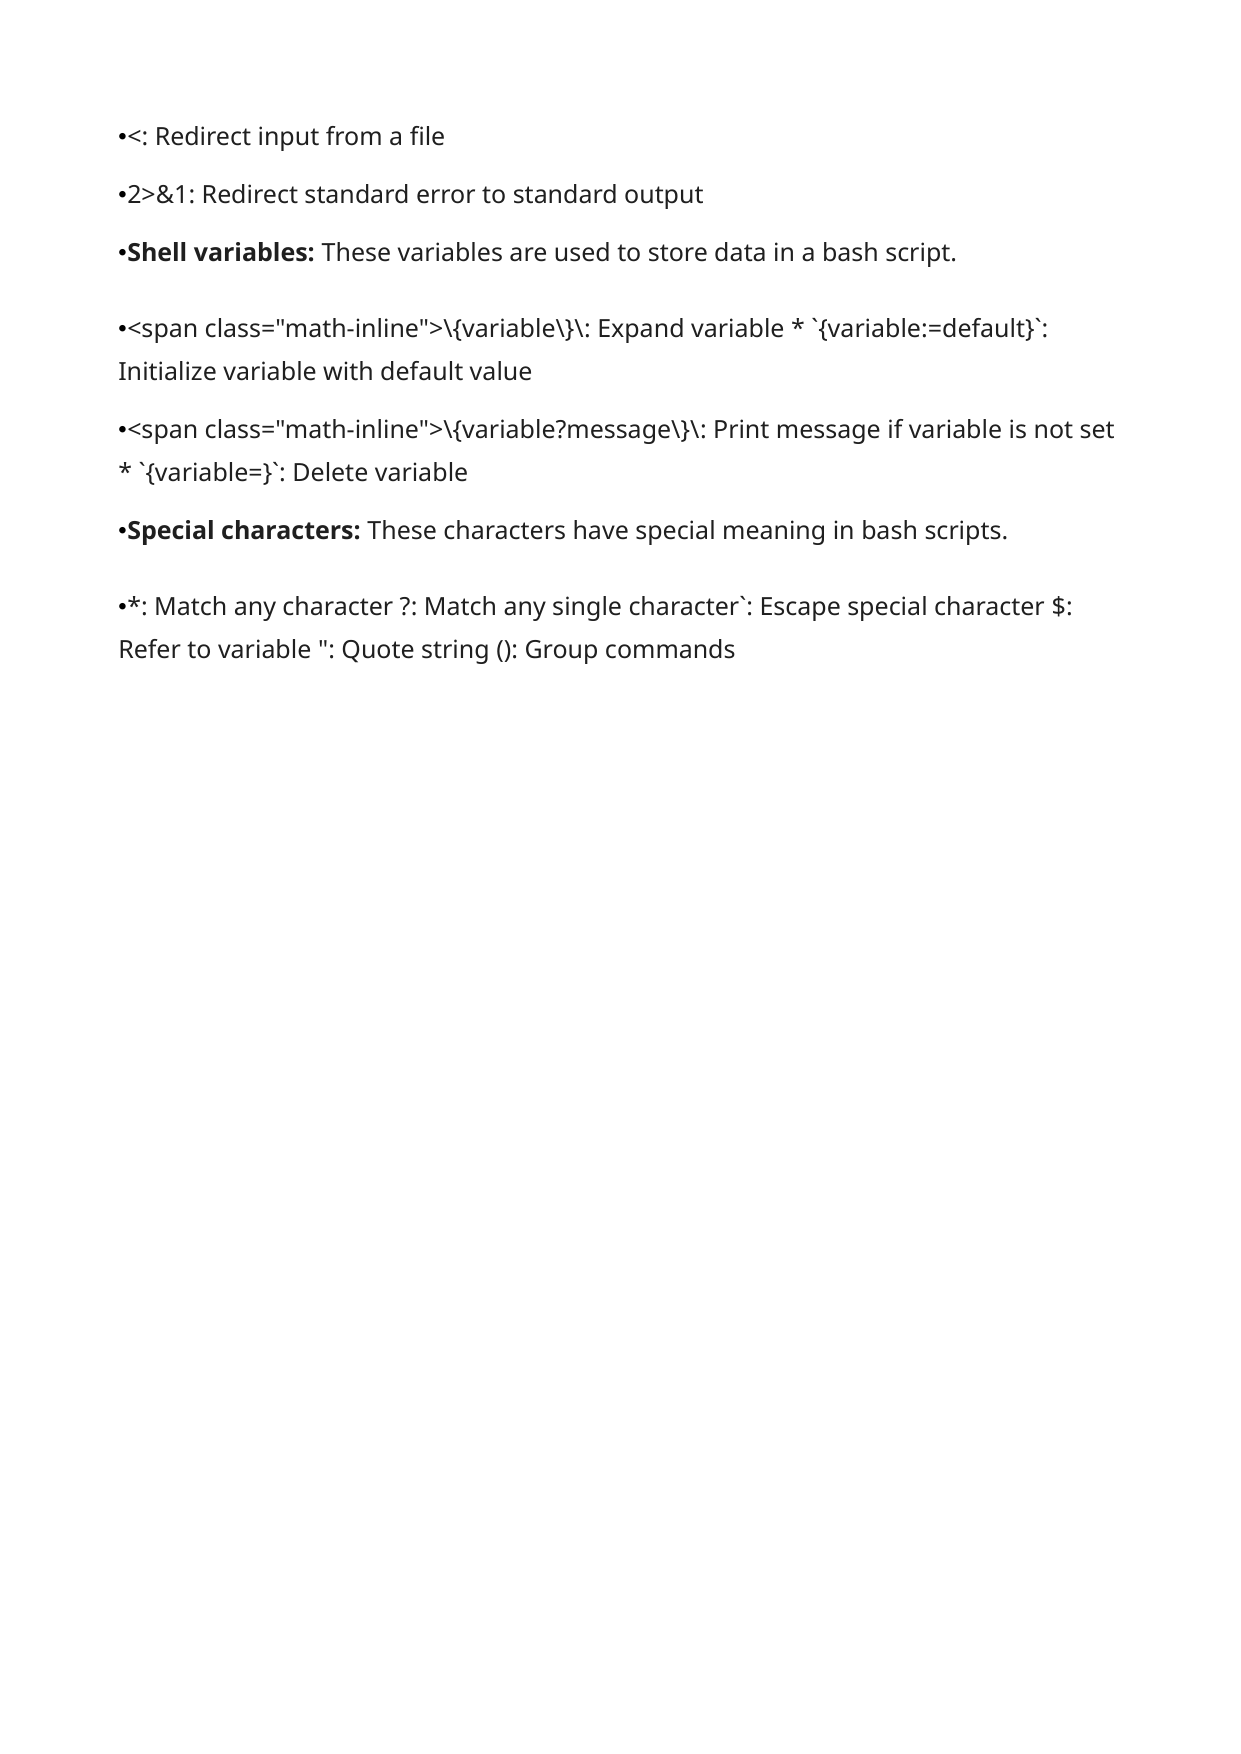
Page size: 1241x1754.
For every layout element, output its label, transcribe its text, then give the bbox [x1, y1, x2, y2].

list <span class="math-inline">\{variable\}\: Expand variable * `{variable:=default}`: Initialize variable with default value [118, 311, 1122, 388]
list Shell variables: These variables are used to store data in a bash script. [118, 234, 1122, 268]
list *: Match any character ?: Match any single character`: Escape special character $: Refer to variable ": Quote string (): Group commands [118, 589, 1122, 666]
list Special characters: These characters have special meaning in bash scripts. [118, 512, 1122, 546]
list <span class="math-inline">\{variable?message\}\: Print message if variable is not set * `{variable=}`: Delete variable [118, 412, 1122, 488]
list 2>&1: Redirect standard error to standard output [118, 176, 1122, 210]
list <: Redirect input from a file [118, 118, 1122, 152]
